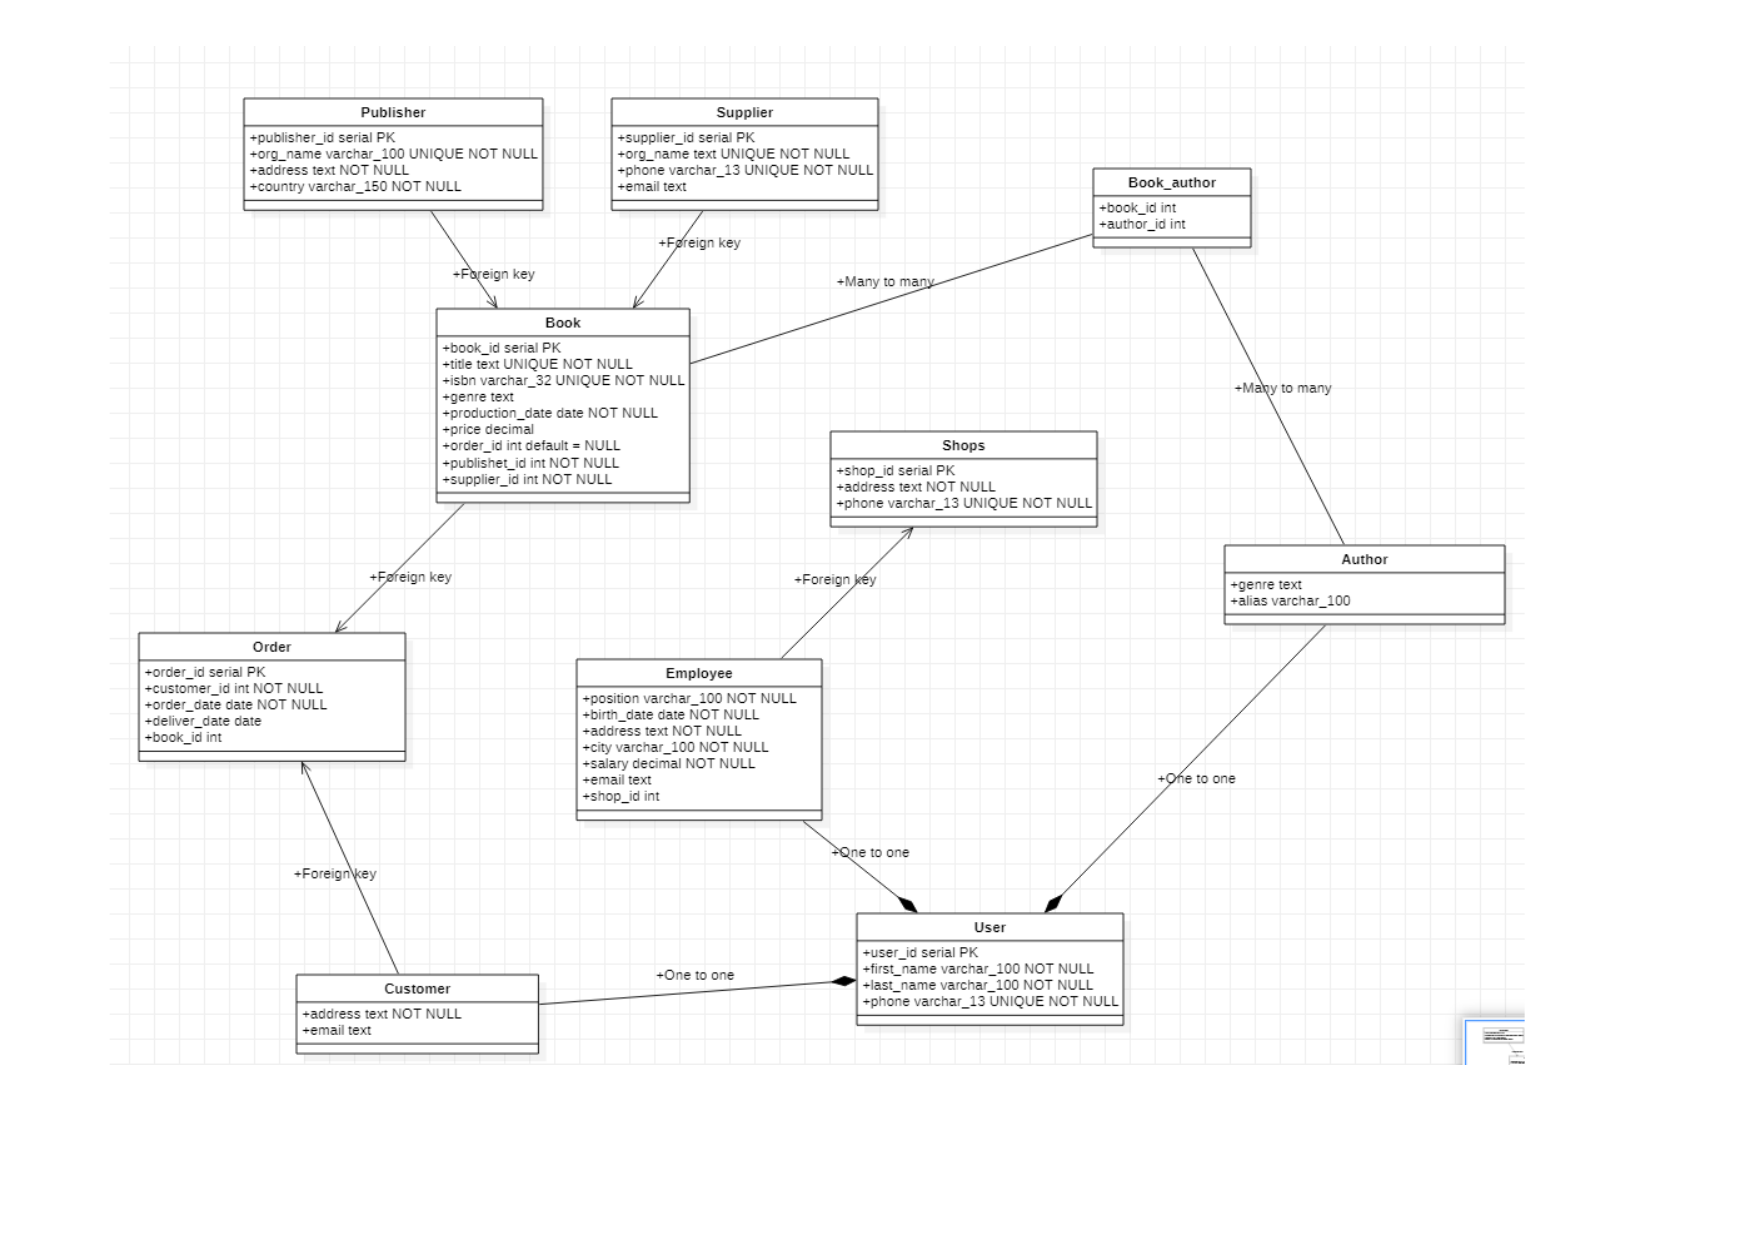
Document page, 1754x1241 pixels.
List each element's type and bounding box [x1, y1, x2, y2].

picture [109, 46, 1525, 1065]
